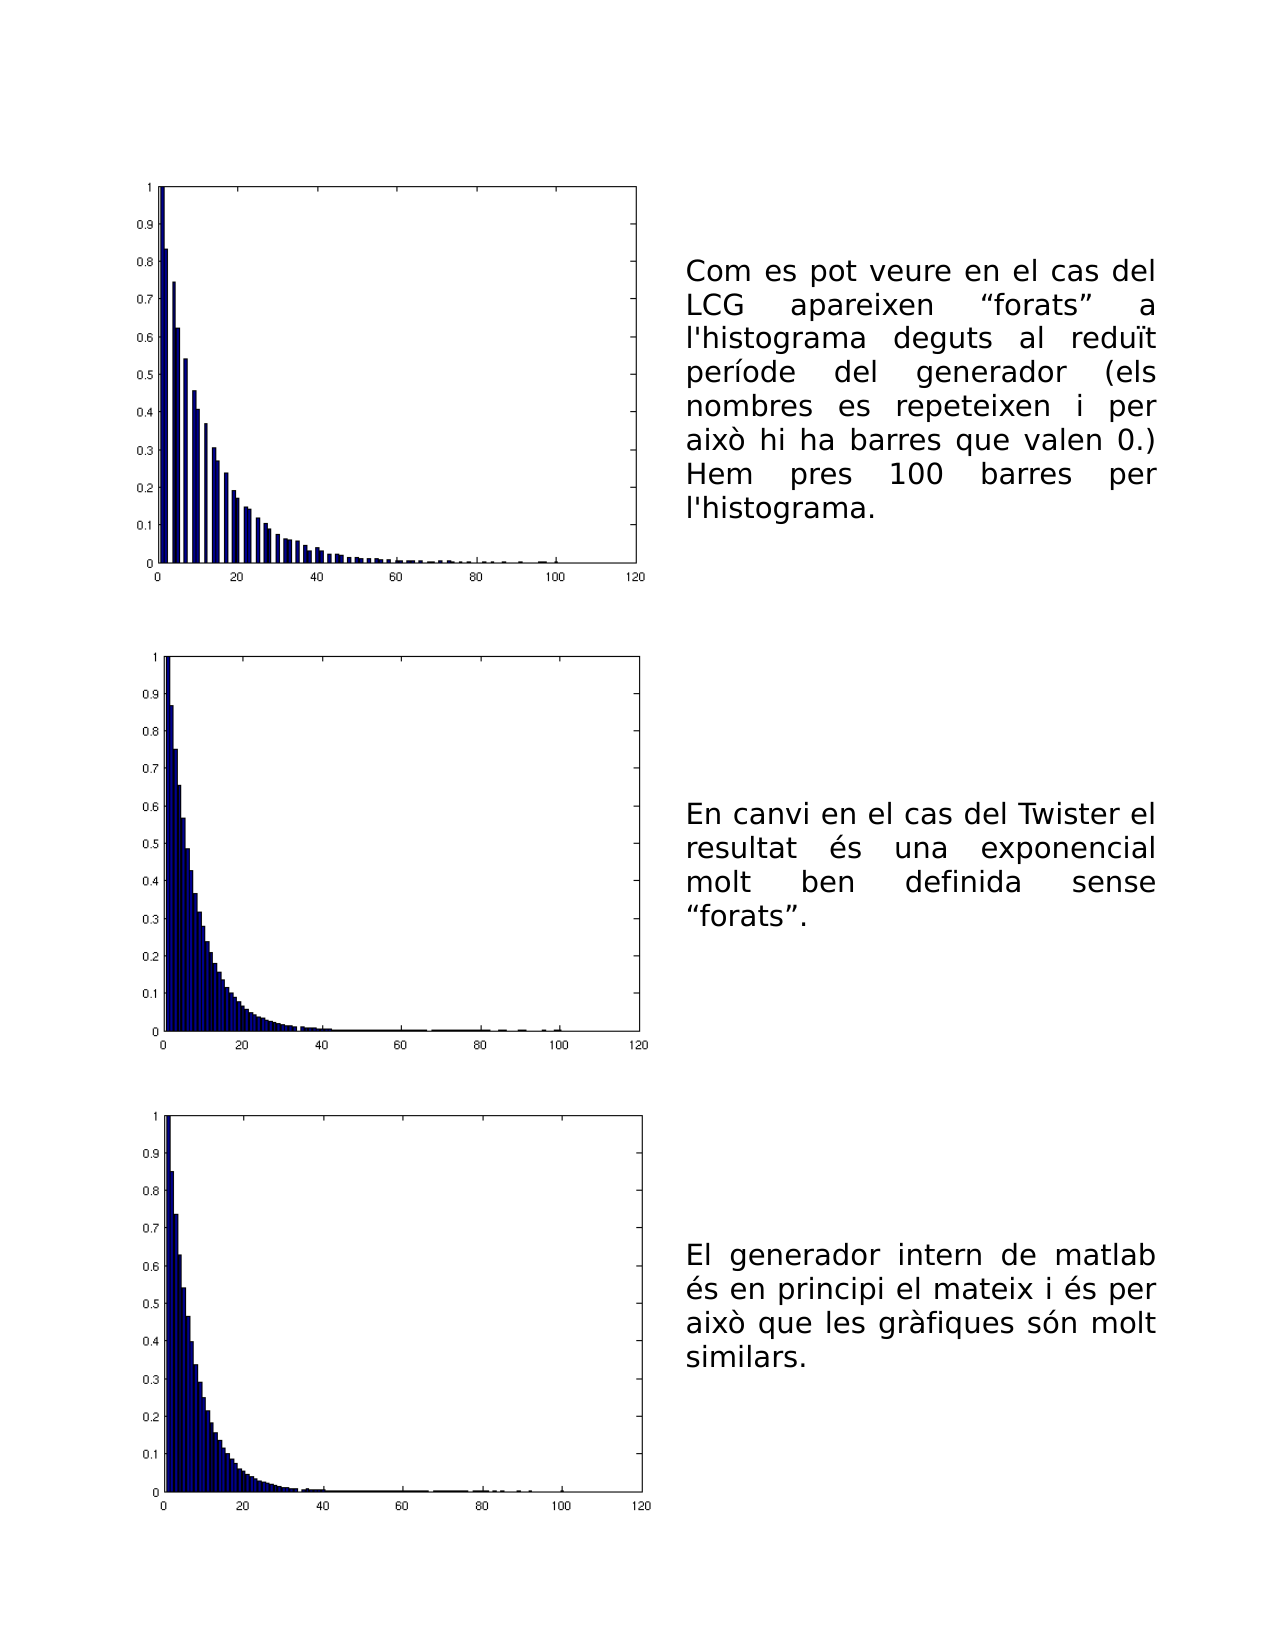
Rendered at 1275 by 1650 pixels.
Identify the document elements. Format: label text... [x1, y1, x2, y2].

text Com es pot veure en el cas del LCG apareixen “forats” a l'histograma deguts al reduït període del generador (els nombres es repeteixen i per això hi ha barres que valen 0.) Hem pres 100 barres per l'histograma. [685, 254, 1157, 526]
picture [115, 1103, 669, 1519]
text En canvi en el cas del Twister el resultat és una exponencial molt ben definida sense “forats”. [685, 797, 1157, 933]
picture [115, 644, 667, 1058]
picture [115, 174, 663, 590]
text El generador intern de matlab és en principi el mateix i és per això que les gràfiques són molt similars. [685, 1239, 1157, 1374]
